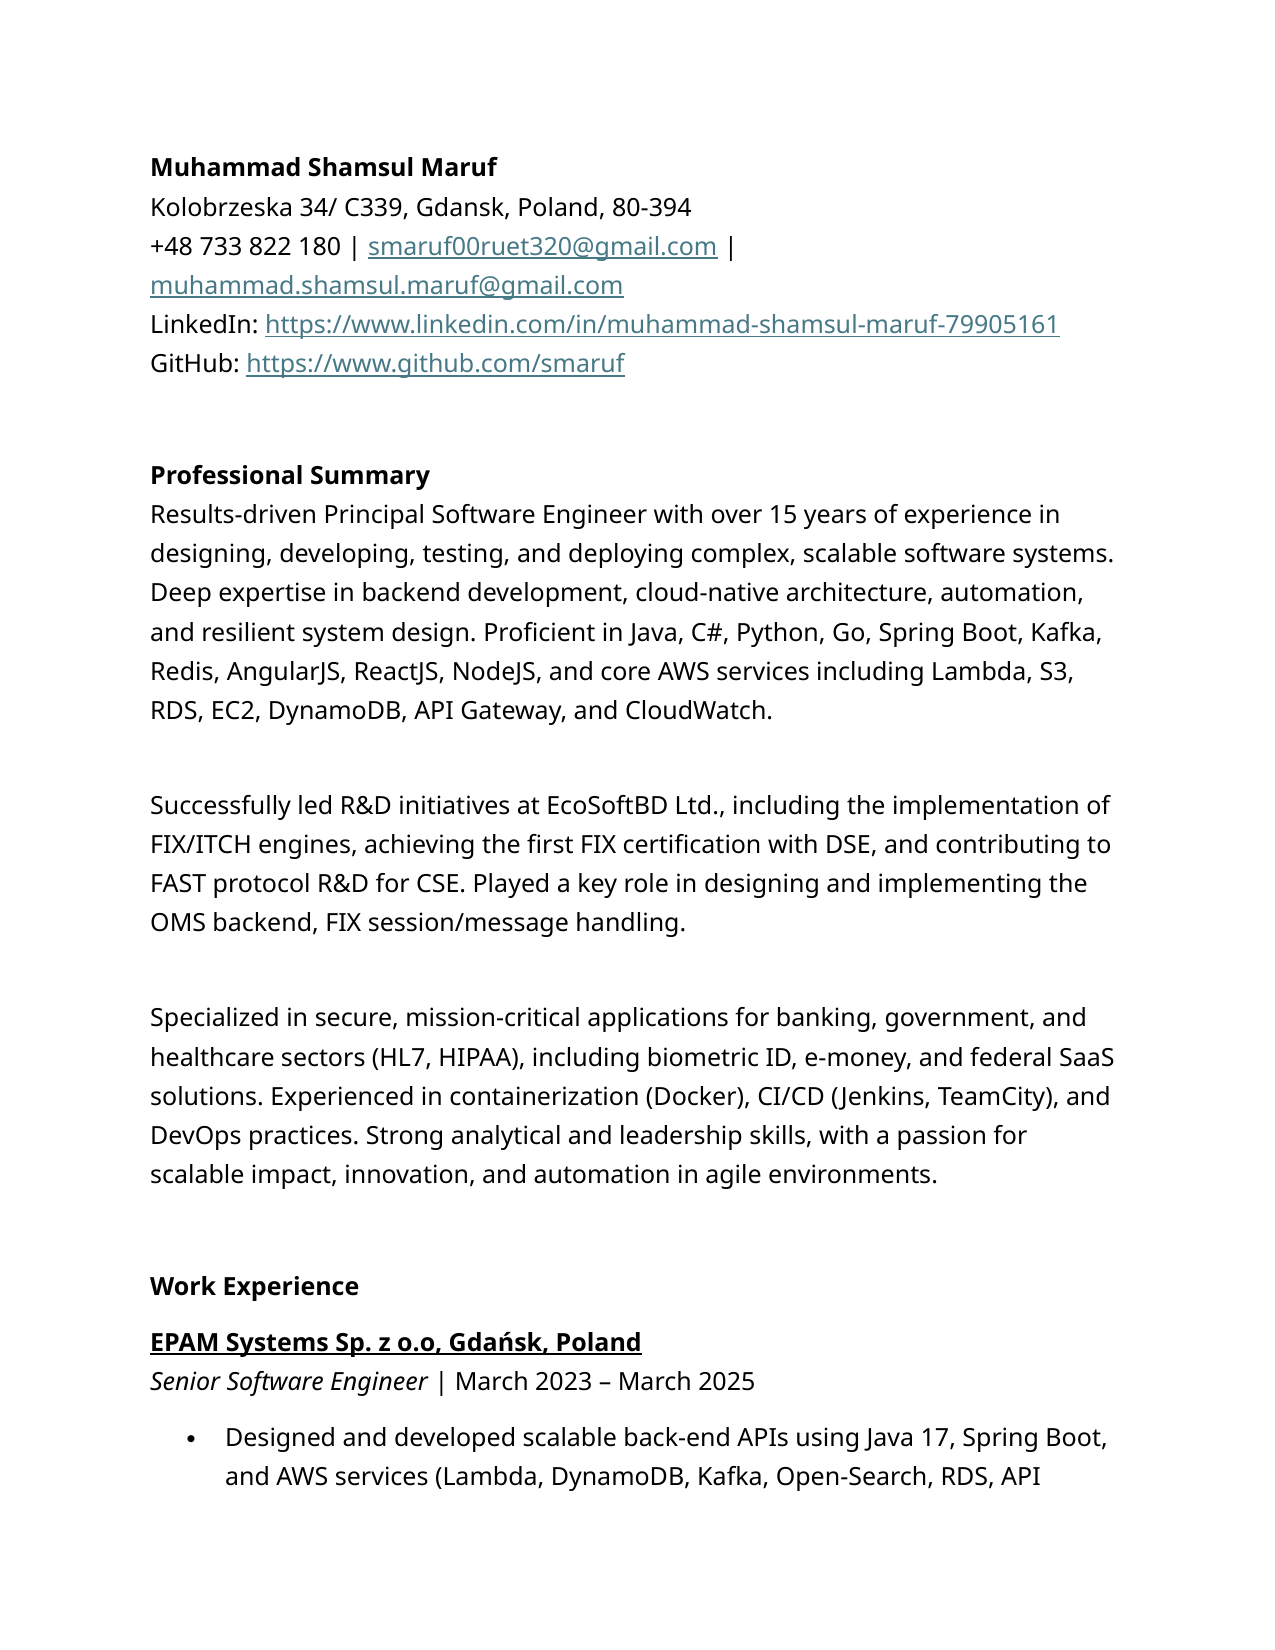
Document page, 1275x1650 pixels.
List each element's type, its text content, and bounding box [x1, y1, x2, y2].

text Professional Summary Results-driven Principal Software Engineer with over 15 years of experience in designing, developing, testing, and deploying complex, scalable software systems. Deep expertise in backend development, cloud-native architecture, automation, and resilient system design. Proficient in Java, C#, Python, Go, Spring Boot, Kafka, Redis, AngularJS, ReactJS, NodeJS, and core AWS services including Lambda, S3, RDS, EC2, DynamoDB, API Gateway, and CloudWatch. [150, 457, 1125, 727]
text Specialized in secure, mission-critical applications for banking, government, and healthcare sectors (HL7, HIPAA), including biometric ID, e-money, and federal SaaS solutions. Experienced in containerization (Docker), CI/CD (Jenkins, TeamCity), and DevOps practices. Strong analytical and leadership skills, with a passion for scalable impact, innovation, and automation in agile environments. [150, 961, 1125, 1191]
list Designed and developed scalable back-end APIs using Java 17, Spring Boot, and AWS services (Lambda, DynamoDB, Kafka, Open-Search, RDS, API [187, 1419, 1125, 1492]
text Muhammad Shamsul Maruf Kolobrzeska 34/ C339, Gdansk, Poland, 80-394 +48 733 822 180 | smaruf00ruet320@gmail.com | muhammad.shamsul.maruf@gmail.com LinkedIn: https://www.linkedin.com/in/muhammad-shamsul-maruf-79905161 GitHub: https://www.github.com/smaruf [150, 150, 1125, 380]
text EPAM Systems Sp. z o.o, Gdańsk, Poland Senior Software Engineer | March 2023 – March 2025 [150, 1324, 1125, 1397]
text Successfully led R&D initiatives at EcoSoftBD Ltd., including the implementation of FIX/ITCH engines, achieving the first FIX certification with DSE, and contributing to FAST protocol R&D for CSE. Played a key role in designing and implementing the OMS backend, FIX session/message handling. [150, 748, 1125, 939]
text Work Experience [150, 1268, 1125, 1302]
